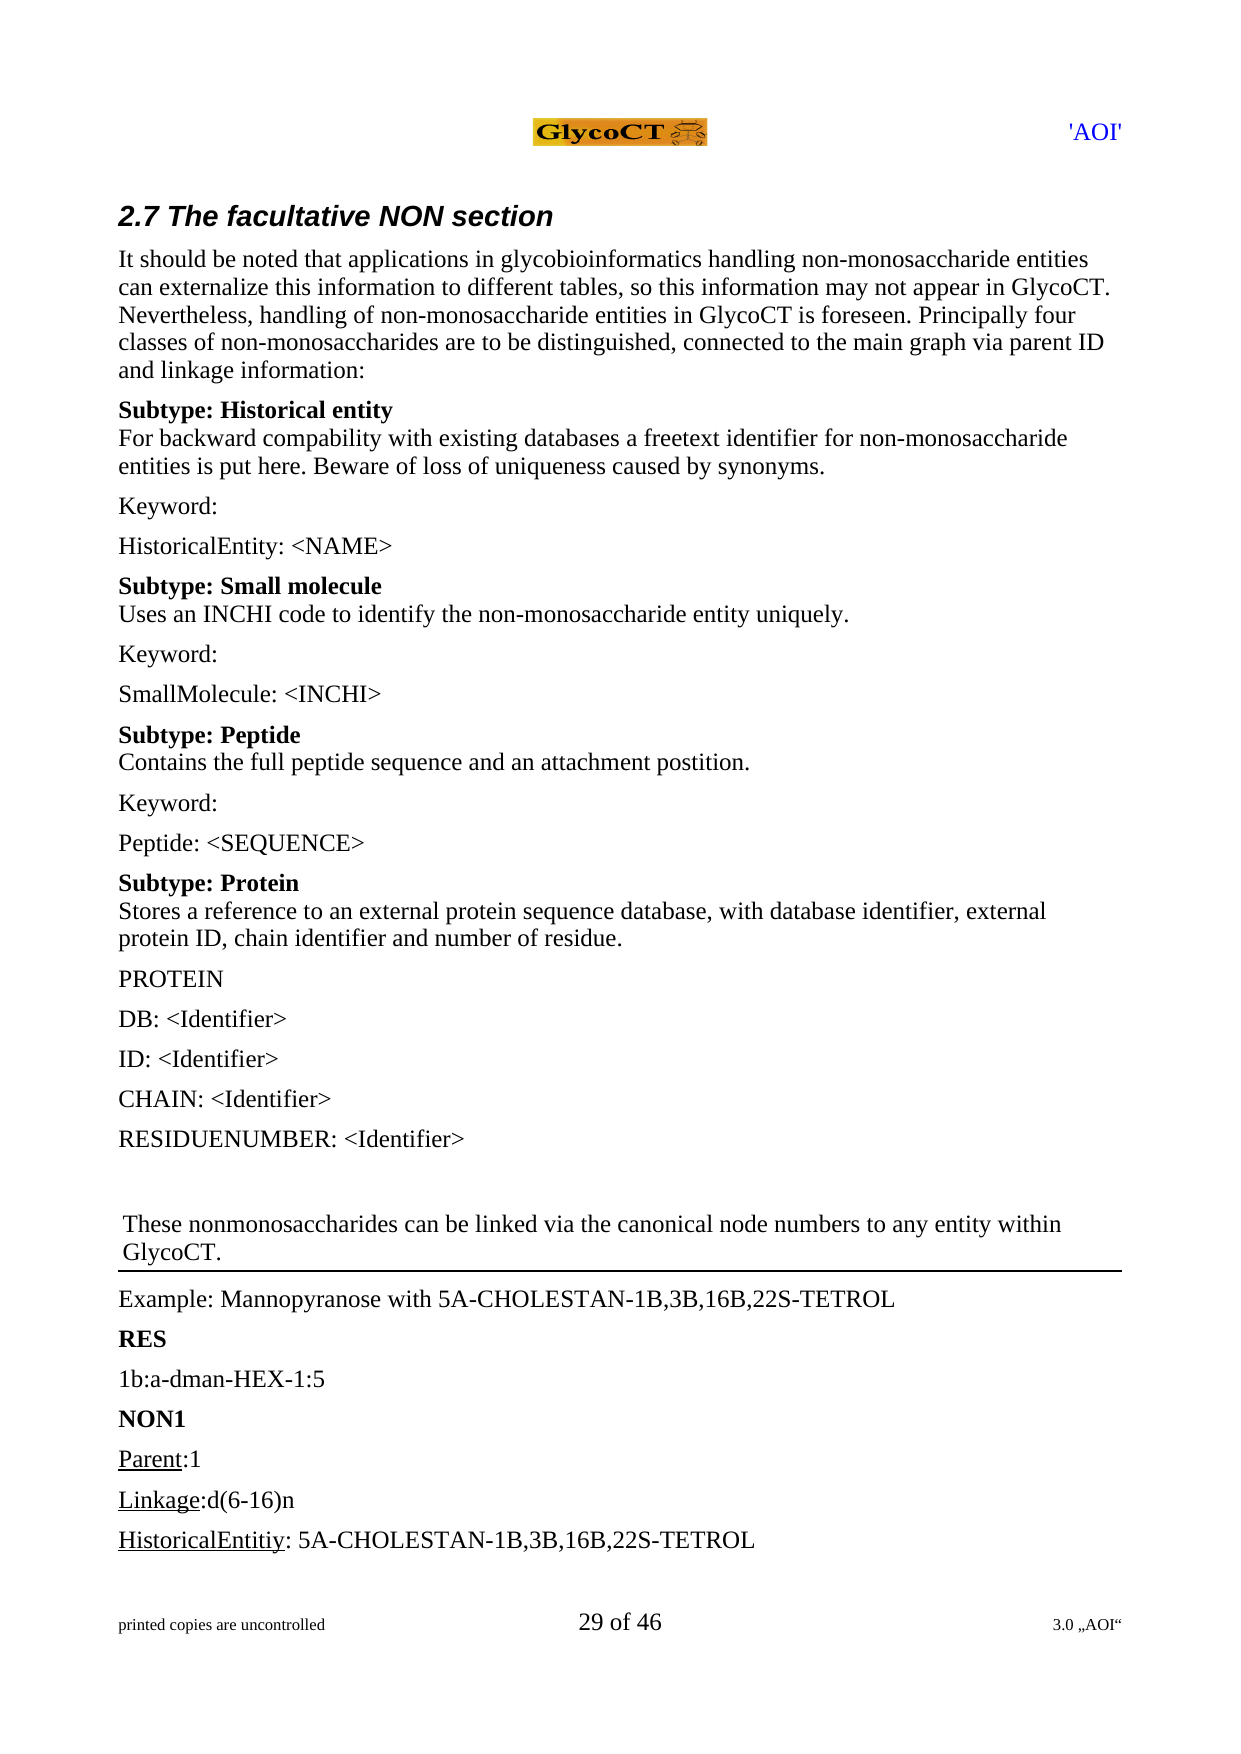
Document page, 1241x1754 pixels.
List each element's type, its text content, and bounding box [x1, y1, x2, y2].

text Keyword: [118, 492, 1122, 520]
text Keyword: [118, 640, 1122, 668]
text Subtype: Peptide [118, 721, 1122, 748]
text Subtype: Protein [118, 869, 1122, 897]
text RESIDUENUMBER: <Identifier> [118, 1126, 1122, 1153]
text ID: <Identifier> [118, 1045, 1122, 1073]
text Contains the full peptide sequence and an attachment postition. [118, 748, 1122, 776]
text SmallMolecule: <INCHI> [118, 681, 1122, 708]
text Example: Mannopyranose with 5A-CHOLESTAN-1B,3B,16B,22S-TETROL [118, 1285, 1122, 1312]
text 1b:a-dman-HEX-1:5 [118, 1365, 1122, 1393]
subtitle 2.7 The facultative NON section [118, 200, 1122, 233]
text RES [118, 1325, 1122, 1353]
text PROTEIN [118, 965, 1122, 992]
text Subtype: Historical entity [118, 396, 1122, 424]
text Keyword: [118, 789, 1122, 816]
text It should be noted that applications in glycobioinformatics handling non-monosaccharide entities can externalize this information to different tables, so this information may not appear in GlycoCT. Nevertheless, handling of non-monosaccharide entities in GlycoCT is foreseen. Principally four classes of non-monosaccharides are to be distinguished, connected to the main graph via parent ID and linkage information: [118, 245, 1122, 384]
text Stores a reference to an external protein sequence database, with database identifier, external protein ID, chain identifier and number of residue. [118, 897, 1122, 952]
text Linkage:d(6-16)n [118, 1486, 1122, 1513]
text HistoricalEntitiy: 5A-CHOLESTAN-1B,3B,16B,22S-TETROL [118, 1526, 1122, 1554]
text NON1 [118, 1405, 1122, 1433]
text Subtype: Small molecule [118, 572, 1122, 600]
text These nonmonosaccharides can be linked via the canonical node numbers to any entity within GlycoCT. [118, 1206, 1122, 1270]
text Uses an INCHI code to identify the non-monosaccharide entity uniquely. [118, 600, 1122, 628]
text Parent:1 [118, 1446, 1122, 1473]
text Peptide: <SEQUENCE> [118, 829, 1122, 857]
text CHAIN: <Identifier> [118, 1085, 1122, 1113]
text DB: <Identifier> [118, 1005, 1122, 1033]
text For backward compability with existing databases a freetext identifier for non-monosaccharide entities is put here. Beware of loss of uniqueness caused by synonyms. [118, 424, 1122, 479]
picture [532, 118, 708, 146]
text HistoricalEntity: <NAME> [118, 532, 1122, 560]
